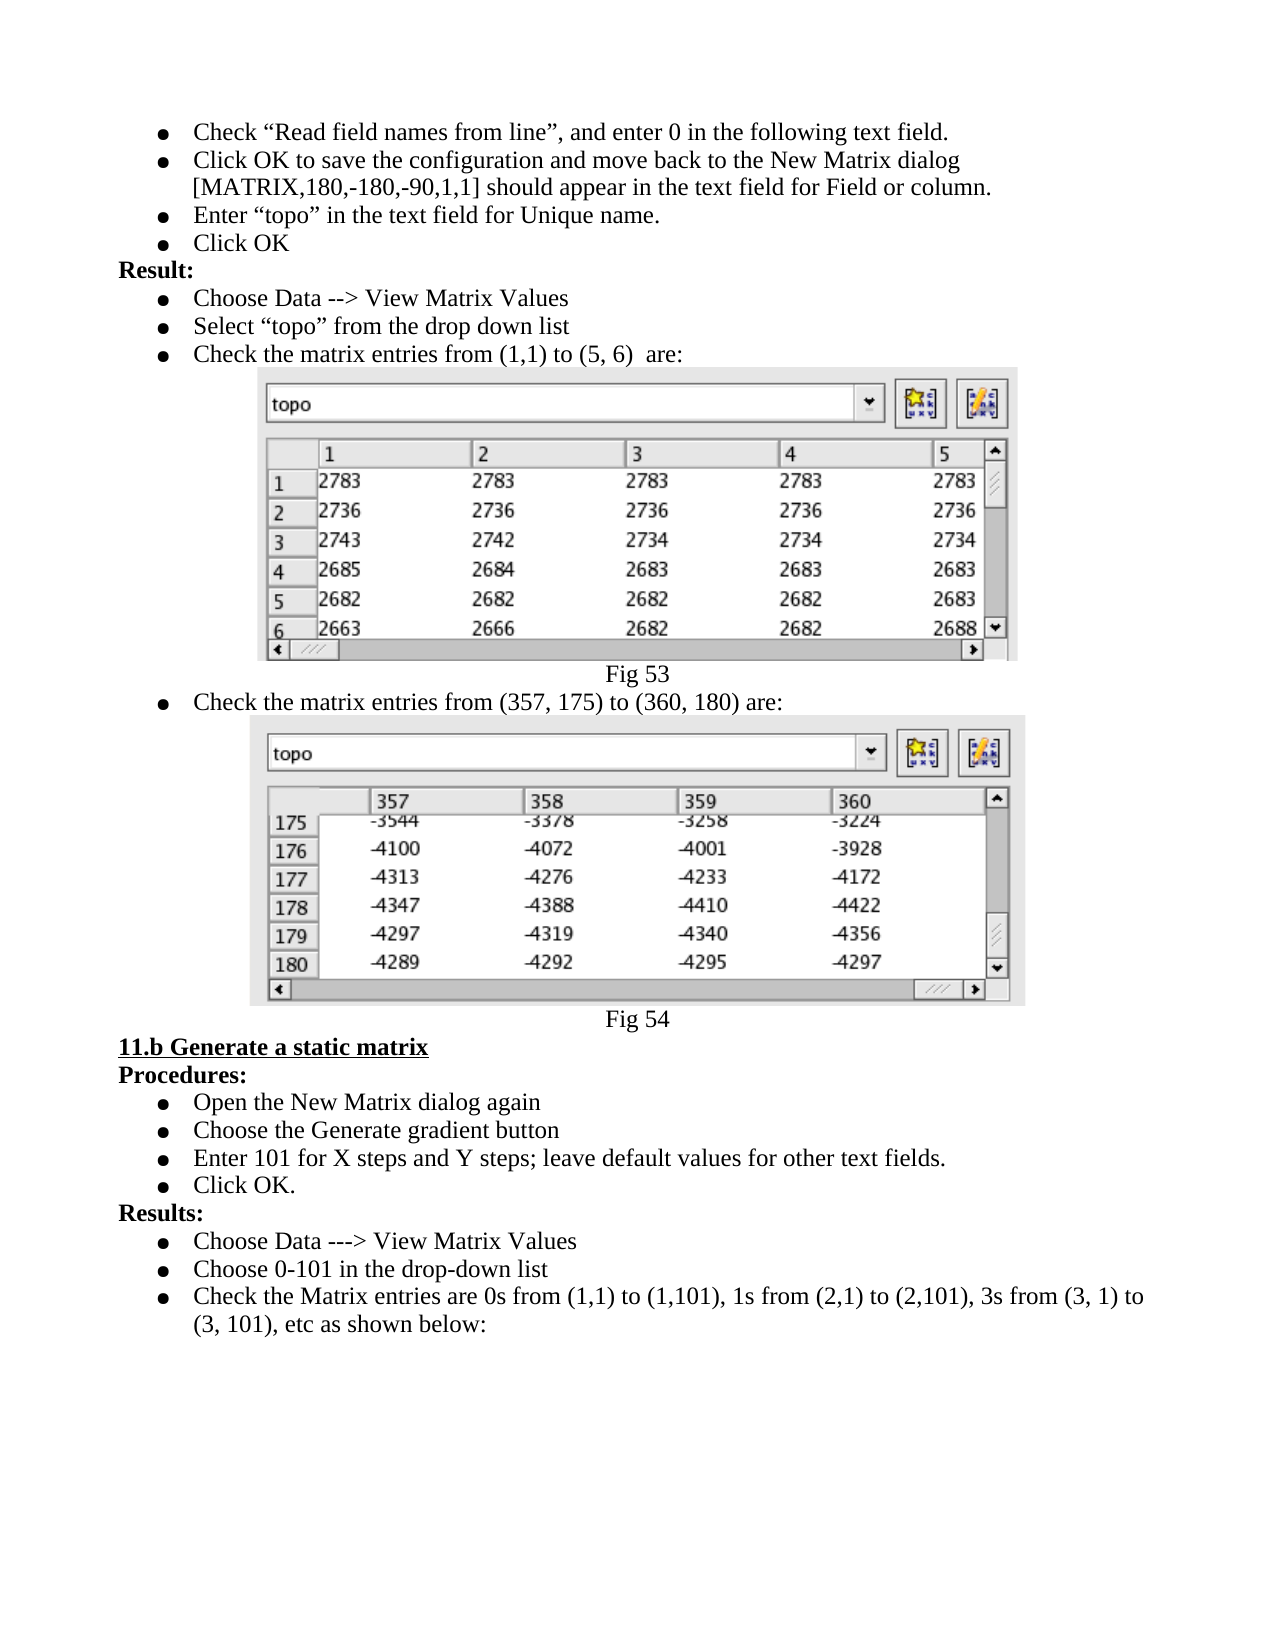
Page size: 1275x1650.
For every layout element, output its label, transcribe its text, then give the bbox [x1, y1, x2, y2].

list Choose 0-101 in the drop-down list [156, 1255, 1157, 1282]
list Choose Data --> View Matrix Values [156, 284, 1157, 312]
text Fig 54 [118, 716, 1157, 1033]
list Check the Matrix entries are 0s from (1,1) to (1,101), 1s from (2,1) to (2,101), 3s from (3, 1) to (3, 101), etc as shown below: [156, 1282, 1157, 1338]
picture [249, 715, 1026, 1006]
list Check the matrix entries from (357, 175) to (360, 180) are: [156, 688, 1157, 716]
list Enter 101 for X steps and Y steps; leave default values for other text fields. [156, 1144, 1157, 1172]
list Click OK [156, 229, 1157, 257]
text Result: [118, 257, 1157, 284]
text Fig 53 [118, 367, 1157, 688]
list Choose the Generate gradient button [156, 1116, 1157, 1144]
list Choose Data ---> View Matrix Values [156, 1227, 1157, 1255]
list Check the matrix entries from (1,1) to (5, 6) are: [156, 340, 1157, 367]
picture [257, 367, 1018, 661]
list Click OK. [156, 1172, 1157, 1199]
list Check “Read field names from line”, and enter 0 in the following text field. [156, 118, 1157, 146]
text [MATRIX,180,-180,-90,1,1] should appear in the text field for Field or column. [192, 173, 1157, 201]
text Results: [118, 1199, 1157, 1227]
list Select “topo” from the drop down list [156, 312, 1157, 340]
list Click OK to save the configuration and move back to the New Matrix dialog [156, 146, 1157, 173]
text Procedures: [118, 1061, 1157, 1088]
list Open the New Matrix dialog again [156, 1088, 1157, 1116]
text 11.b Generate a static matrix [118, 1033, 1157, 1061]
list Enter “topo” in the text field for Unique name. [156, 201, 1157, 229]
